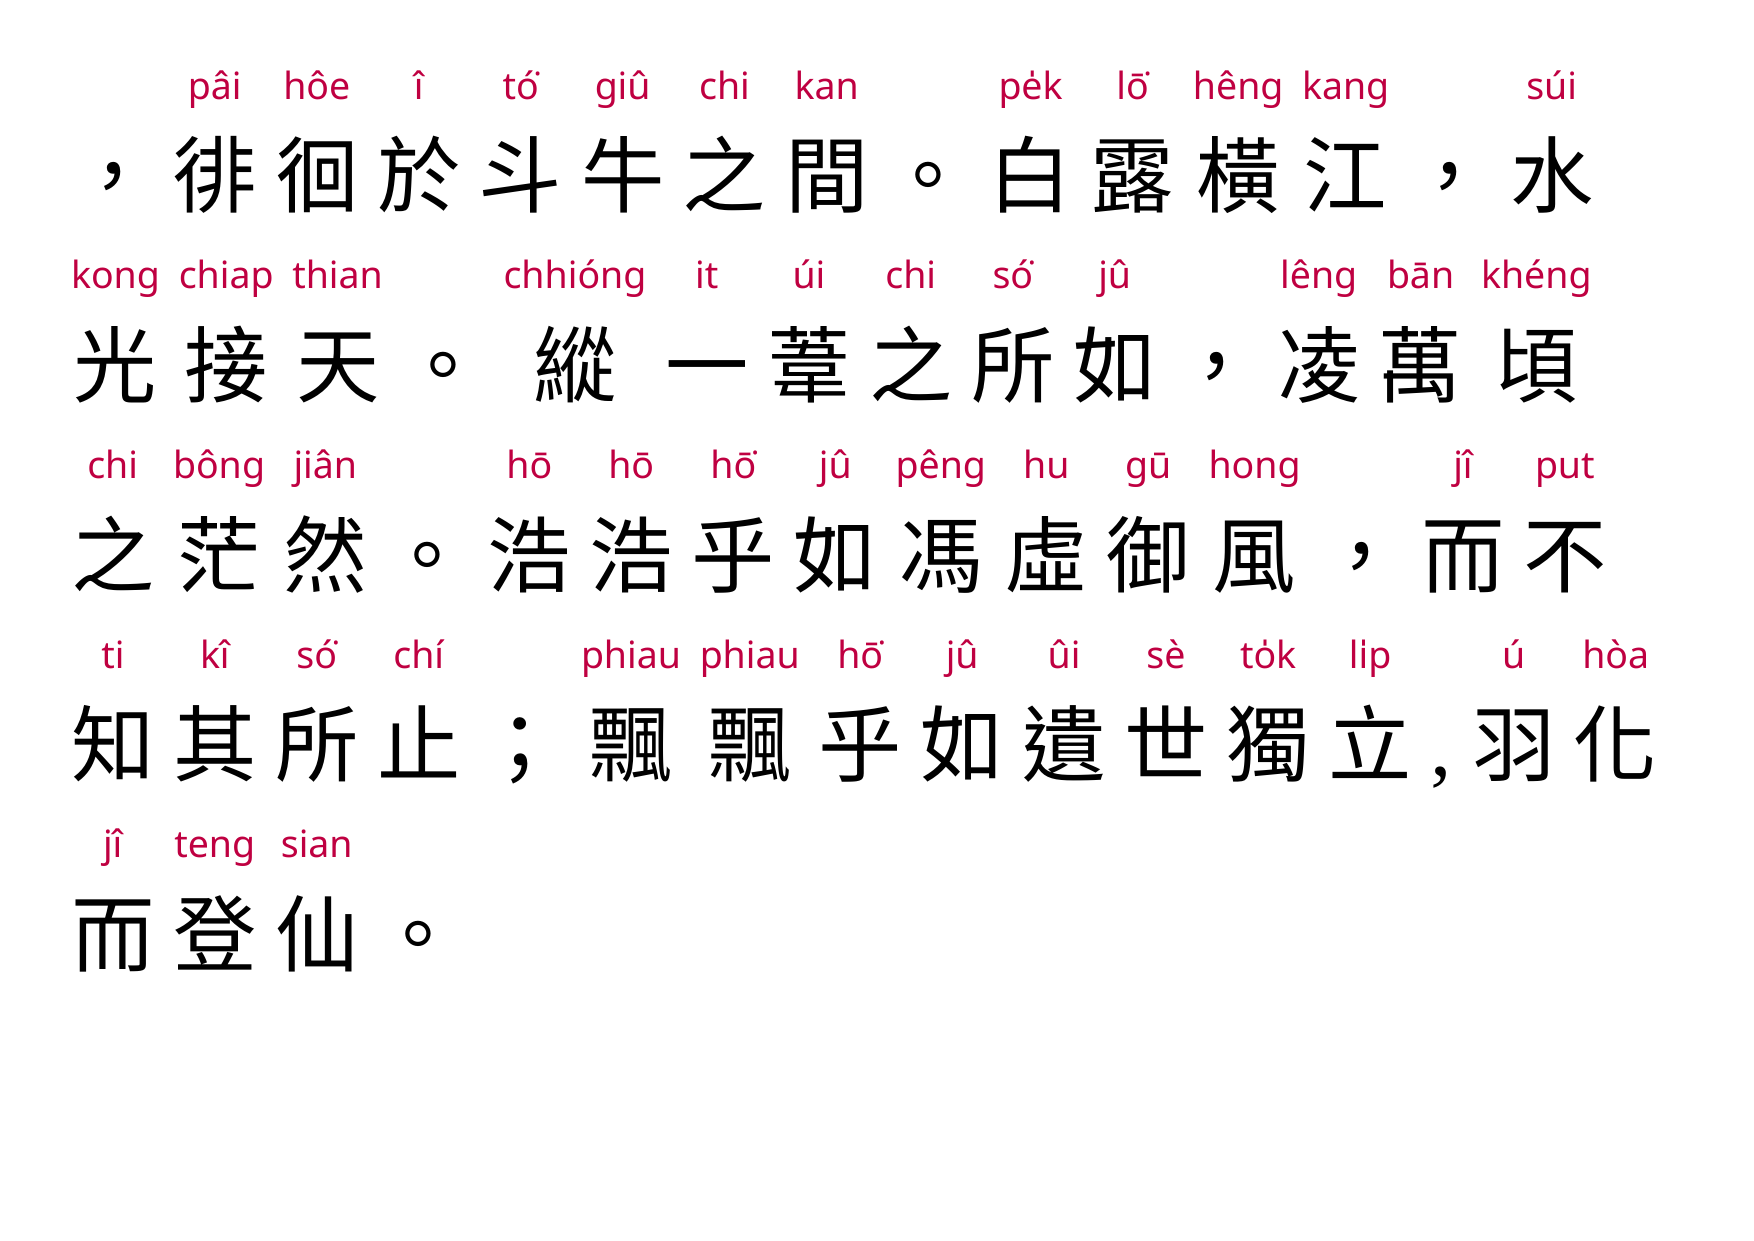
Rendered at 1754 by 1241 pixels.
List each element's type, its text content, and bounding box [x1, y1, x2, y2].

text 壬jîm 戌sut 之chi 秋chhiu ， 七chhi 󠇡月goa̍t 󠇢既kì 望bōng 󠇡， 蘇so͘ 子chú 󠇡與ú 客khek 󠇡泛hoàn 舟chiu 遊iû 於î 赤chhek 󠇡壁pek 󠇡之chi 下hā 󠇡。 清chheng 風hong 徐chhî 來lâi ， 水súi 󠇡波pho 不put 興heng 。 舉kí 酒chiú 屬sio̍k 客khek 󠇡， 誦siōng 明bêng 月goa̍t 󠇢之chi 詩si ， 歌ko 󠇡窈iáu 窕thiáu 之chi 章chiong 。 少siáu 󠇢焉ian ， 月goa̍t 󠇢出chhut 於î 東tong 󠇡山san 󠇡之chi 上siōng ， 徘pâi 徊hôe 於î 斗tó͘ 󠇡牛giû 󠇡之chi 間kan 󠇡。 白pe̍k 󠇡露lō͘ 橫hêng 󠇢江kang ， 水súi 󠇡光kong 接chiap 天thian 󠇡。 縱chhióng 一it 󠇡葦úi 之chi 所só͘ 如jû ， 凌lêng 萬bān 頃khéng 之chi 茫bông 然jiân 。 浩hō 浩hō 乎hō͘ 如jû 馮pêng 虛hu 󠇡御gū 風hong ， 而jî 不put 知ti 󠇡其kî 所só͘ 止chí ； 飄phiau 飄phiau 乎hō͘ 如jû 遺ûi 世sè 獨to̍k 立li̍p , 羽ú 化hòa 而jî 登teng 仙sian 。 [71, 59, 1665, 989]
